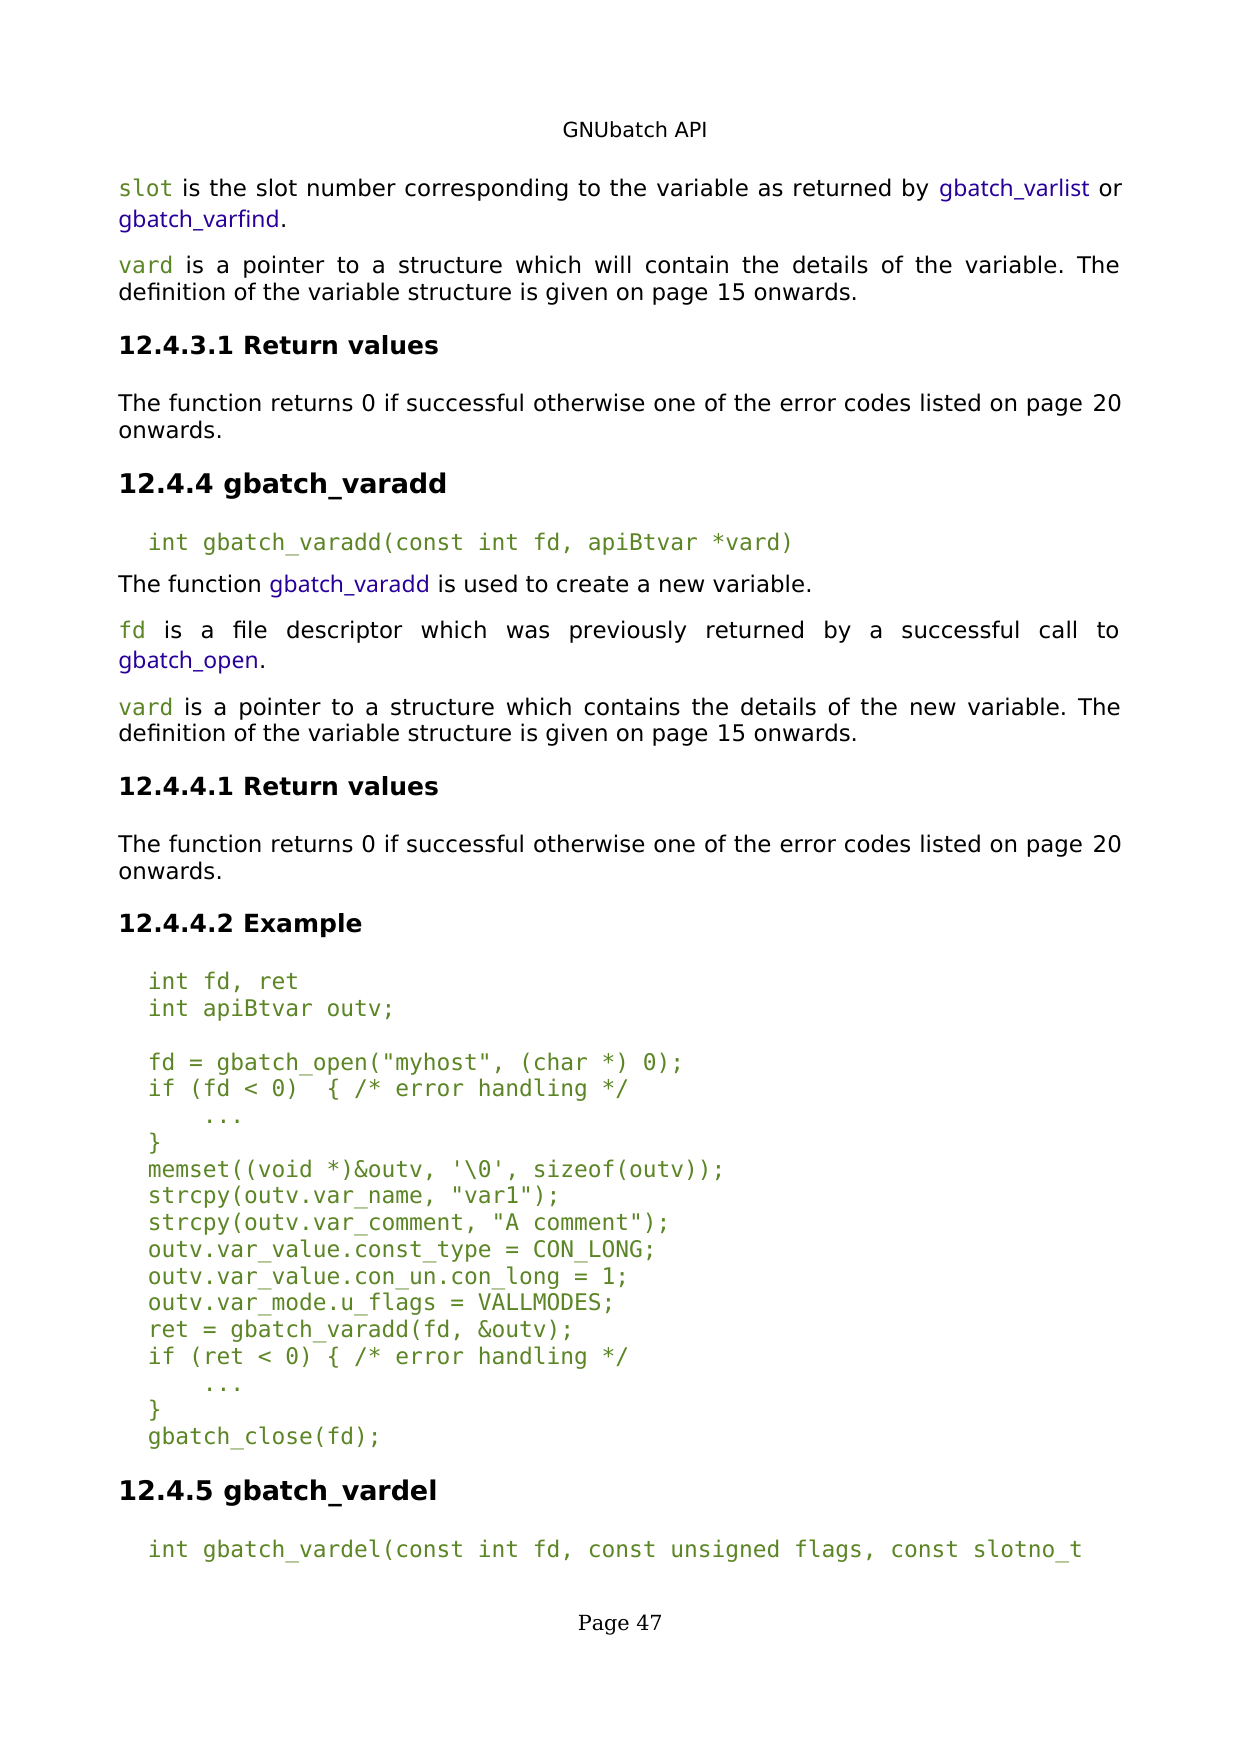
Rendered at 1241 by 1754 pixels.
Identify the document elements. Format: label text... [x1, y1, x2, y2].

text ret = gbatch_varadd(fd, &outv); [148, 1316, 1122, 1343]
text The function returns 0 if successful otherwise one of the error codes listed on page 20 onwards. [118, 831, 1122, 884]
text The function gbatch_varadd is used to create a new variable. [118, 568, 1122, 599]
subtitle gbatch_vardel [118, 1475, 1122, 1506]
text fd is a file descriptor which was previously returned by a successful call to gbatch_open. [118, 617, 1122, 675]
subtitle Example [118, 909, 1122, 939]
text if (ret < 0) { /* error handling */ [148, 1343, 1122, 1370]
text int fd, ret [148, 968, 1122, 995]
text slot is the slot number corresponding to the variable as returned by gbatch_varlist or gbatch_varfind. [118, 172, 1122, 234]
text int gbatch_varadd(const int fd, apiBtvar *vard) [148, 529, 1122, 556]
text memset((void *)&outv, '\0', sizeof(outv)); [148, 1156, 1122, 1182]
text fd = gbatch_open("myhost", (char *) 0); [148, 1049, 1122, 1075]
subtitle Return values [118, 772, 1122, 802]
text } [148, 1397, 1122, 1423]
subtitle Return values [118, 331, 1122, 361]
text The function returns 0 if successful otherwise one of the error codes listed on page 20 onwards. [118, 390, 1122, 443]
text int gbatch_vardel(const int fd, const unsigned flags, const slotno_t [148, 1536, 1122, 1563]
text gbatch_close(fd); [148, 1423, 1122, 1450]
text strcpy(outv.var_comment, "A comment"); [148, 1209, 1122, 1236]
subtitle gbatch_varadd [118, 468, 1122, 500]
text if (fd < 0) { /* error handling */ [148, 1075, 1122, 1102]
text } [148, 1129, 1122, 1156]
text ... [148, 1370, 1122, 1397]
text ... [148, 1102, 1122, 1129]
text vard is a pointer to a structure which contains the details of the new variable. The definition of the variable structure is given on page 15 onwards. [118, 694, 1122, 747]
text strcpy(outv.var_name, "var1"); [148, 1182, 1122, 1209]
text outv.var_value.const_type = CON_LONG; [148, 1236, 1122, 1263]
text vard is a pointer to a structure which will contain the details of the variable. The definition of the variable structure is given on page 15 onwards. [118, 253, 1122, 306]
text outv.var_value.con_un.con_long = 1; [148, 1263, 1122, 1289]
text outv.var_mode.u_flags = VALLMODES; [148, 1289, 1122, 1316]
text int apiBtvar outv; [148, 995, 1122, 1022]
